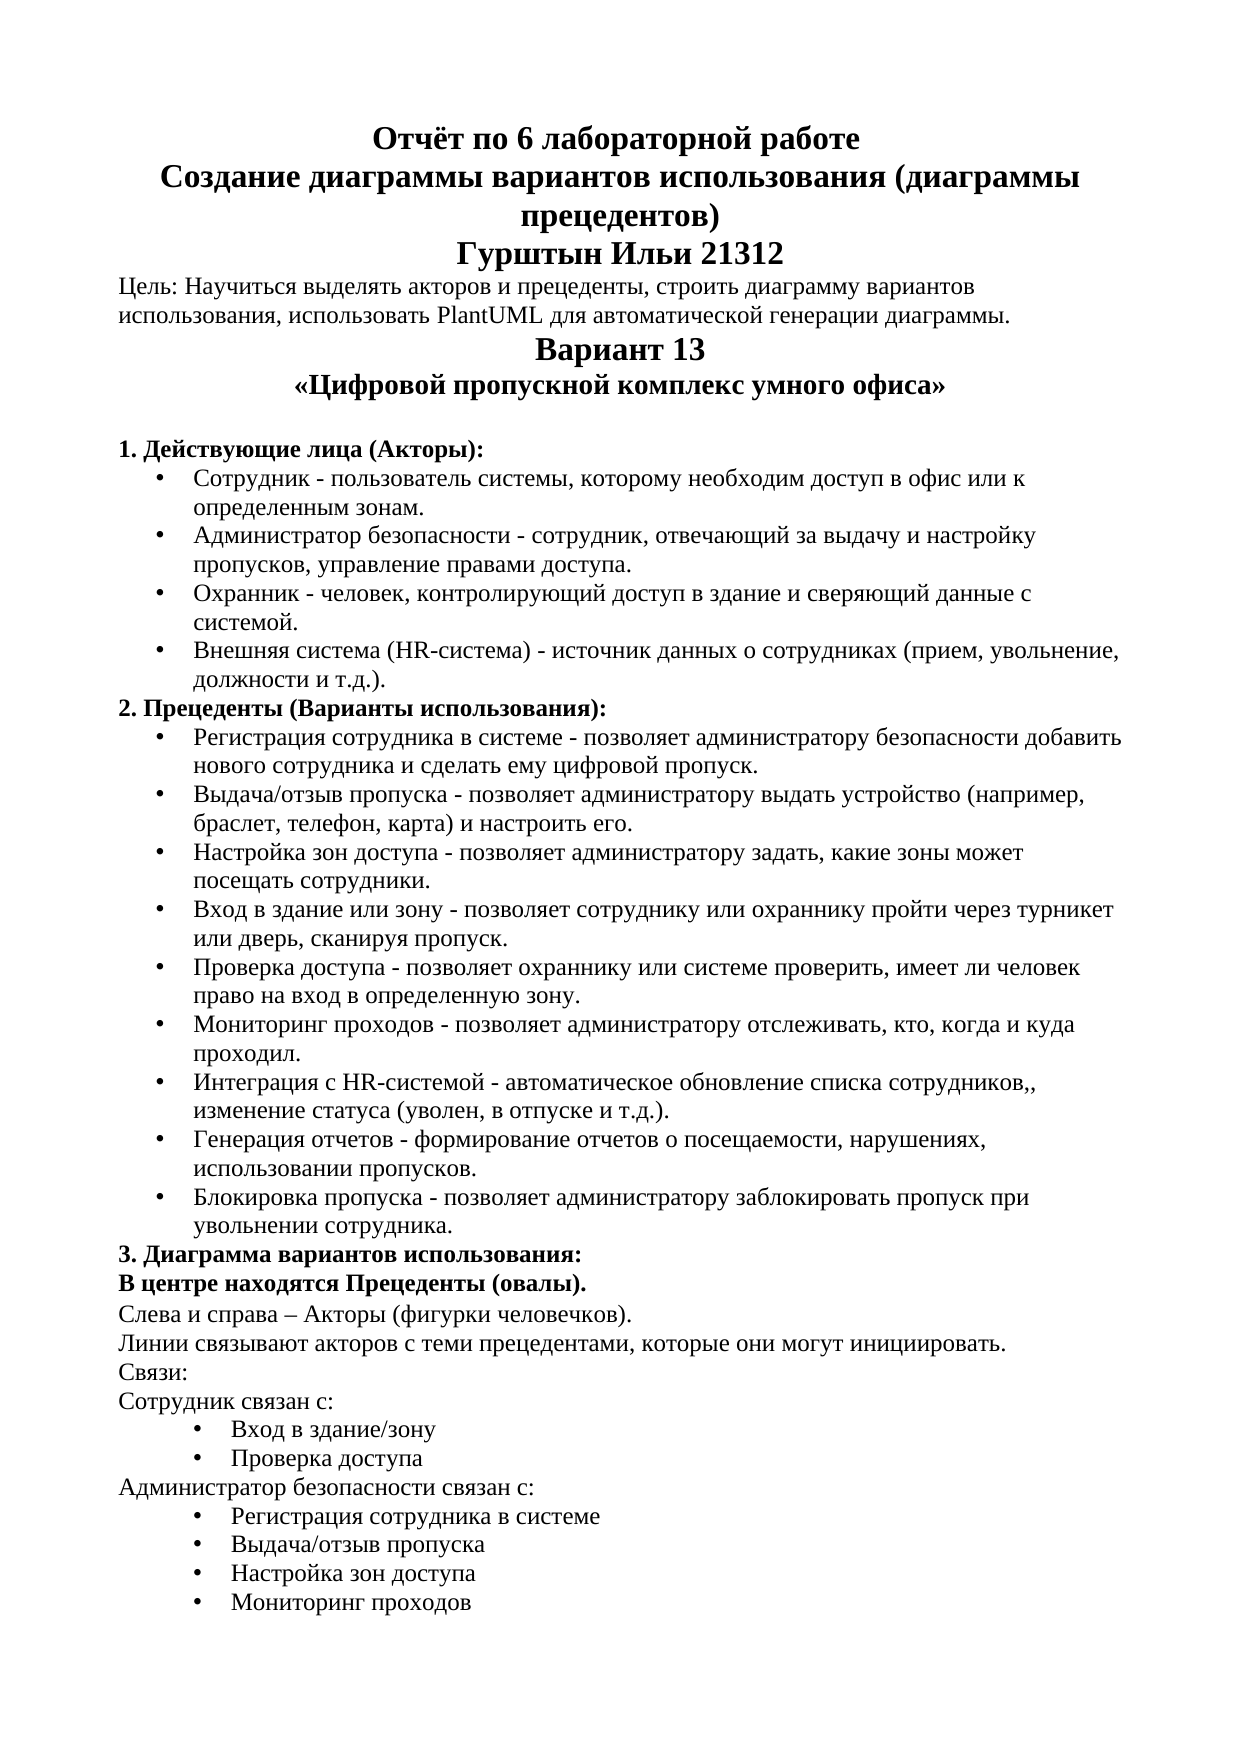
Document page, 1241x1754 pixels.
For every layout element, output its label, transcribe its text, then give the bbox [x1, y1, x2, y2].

list Выдача/отзыв пропуска - позволяет администратору выдать устройство (например, браслет, телефон, карта) и настроить его. [156, 779, 1122, 837]
list Регистрация сотрудника в системе - позволяет администратору безопасности добавить нового сотрудника и сделать ему цифровой пропуск. [156, 722, 1122, 779]
text 3. Диаграмма вариантов использования: [118, 1239, 1122, 1268]
list Администратор безопасности - сотрудник, отвечающий за выдачу и настройку пропусков, управление правами доступа. [156, 521, 1122, 578]
list Выдача/отзыв пропуска [193, 1529, 1122, 1558]
text Отчёт по 6 лабораторной работе [118, 118, 1122, 156]
text Сотрудник связан с: [118, 1386, 1122, 1414]
text 2. Прецеденты (Варианты использования): [118, 693, 1122, 722]
list Охранник - человек, контролирующий доступ в здание и сверяющий данные с системой. [156, 578, 1122, 636]
text Связи: [118, 1357, 1122, 1386]
list Вход в здание/зону [193, 1414, 1122, 1443]
list Внешняя система (HR-система) - источник данных о сотрудниках (прием, увольнение, должности и т.д.). [156, 636, 1122, 693]
text 1. Действующие лица (Акторы): [118, 434, 1122, 463]
text Вариант 13 [118, 329, 1122, 367]
list Регистрация сотрудника в системе [193, 1501, 1122, 1529]
list Генерация отчетов - формирование отчетов о посещаемости, нарушениях, использовании пропусков. [156, 1124, 1122, 1182]
list Проверка доступа - позволяет охраннику или системе проверить, имеет ли человек право на вход в определенную зону. [156, 952, 1122, 1009]
text Создание диаграммы вариантов использования (диаграммы прецедентов) [118, 156, 1122, 233]
list Настройка зон доступа [193, 1558, 1122, 1587]
text Администратор безопасности связан с: [118, 1472, 1122, 1501]
text Линии связывают акторов с теми прецедентами, которые они могут инициировать. [118, 1328, 1122, 1357]
list Мониторинг проходов [193, 1587, 1122, 1616]
text «Цифровой пропускной комплекс умного офиса» [118, 367, 1122, 401]
list Вход в здание или зону - позволяет сотруднику или охраннику пройти через турникет или дверь, сканируя пропуск. [156, 894, 1122, 952]
list Настройка зон доступа - позволяет администратору задать, какие зоны может посещать сотрудники. [156, 837, 1122, 894]
text В центре находятся Прецеденты (овалы). [118, 1268, 1122, 1297]
text Слева и справа – Акторы (фигурки человечков). [118, 1299, 1122, 1328]
list Сотрудник - пользователь системы, которому необходим доступ в офис или к определенным зонам. [156, 463, 1122, 521]
list Блокировка пропуска - позволяет администратору заблокировать пропуск при увольнении сотрудника. [156, 1182, 1122, 1239]
list Интеграция с HR-системой - автоматическое обновление списка сотрудников,, изменение статуса (уволен, в отпуске и т.д.). [156, 1067, 1122, 1124]
list Проверка доступа [193, 1443, 1122, 1472]
list Мониторинг проходов - позволяет администратору отслеживать, кто, когда и куда проходил. [156, 1009, 1122, 1067]
text Гурштын Ильи 21312 [118, 233, 1122, 271]
text Цель: Научиться выделять акторов и прецеденты, строить диаграмму вариантов использования, использовать PlantUML для автоматической генерации диаграммы. [118, 271, 1122, 329]
